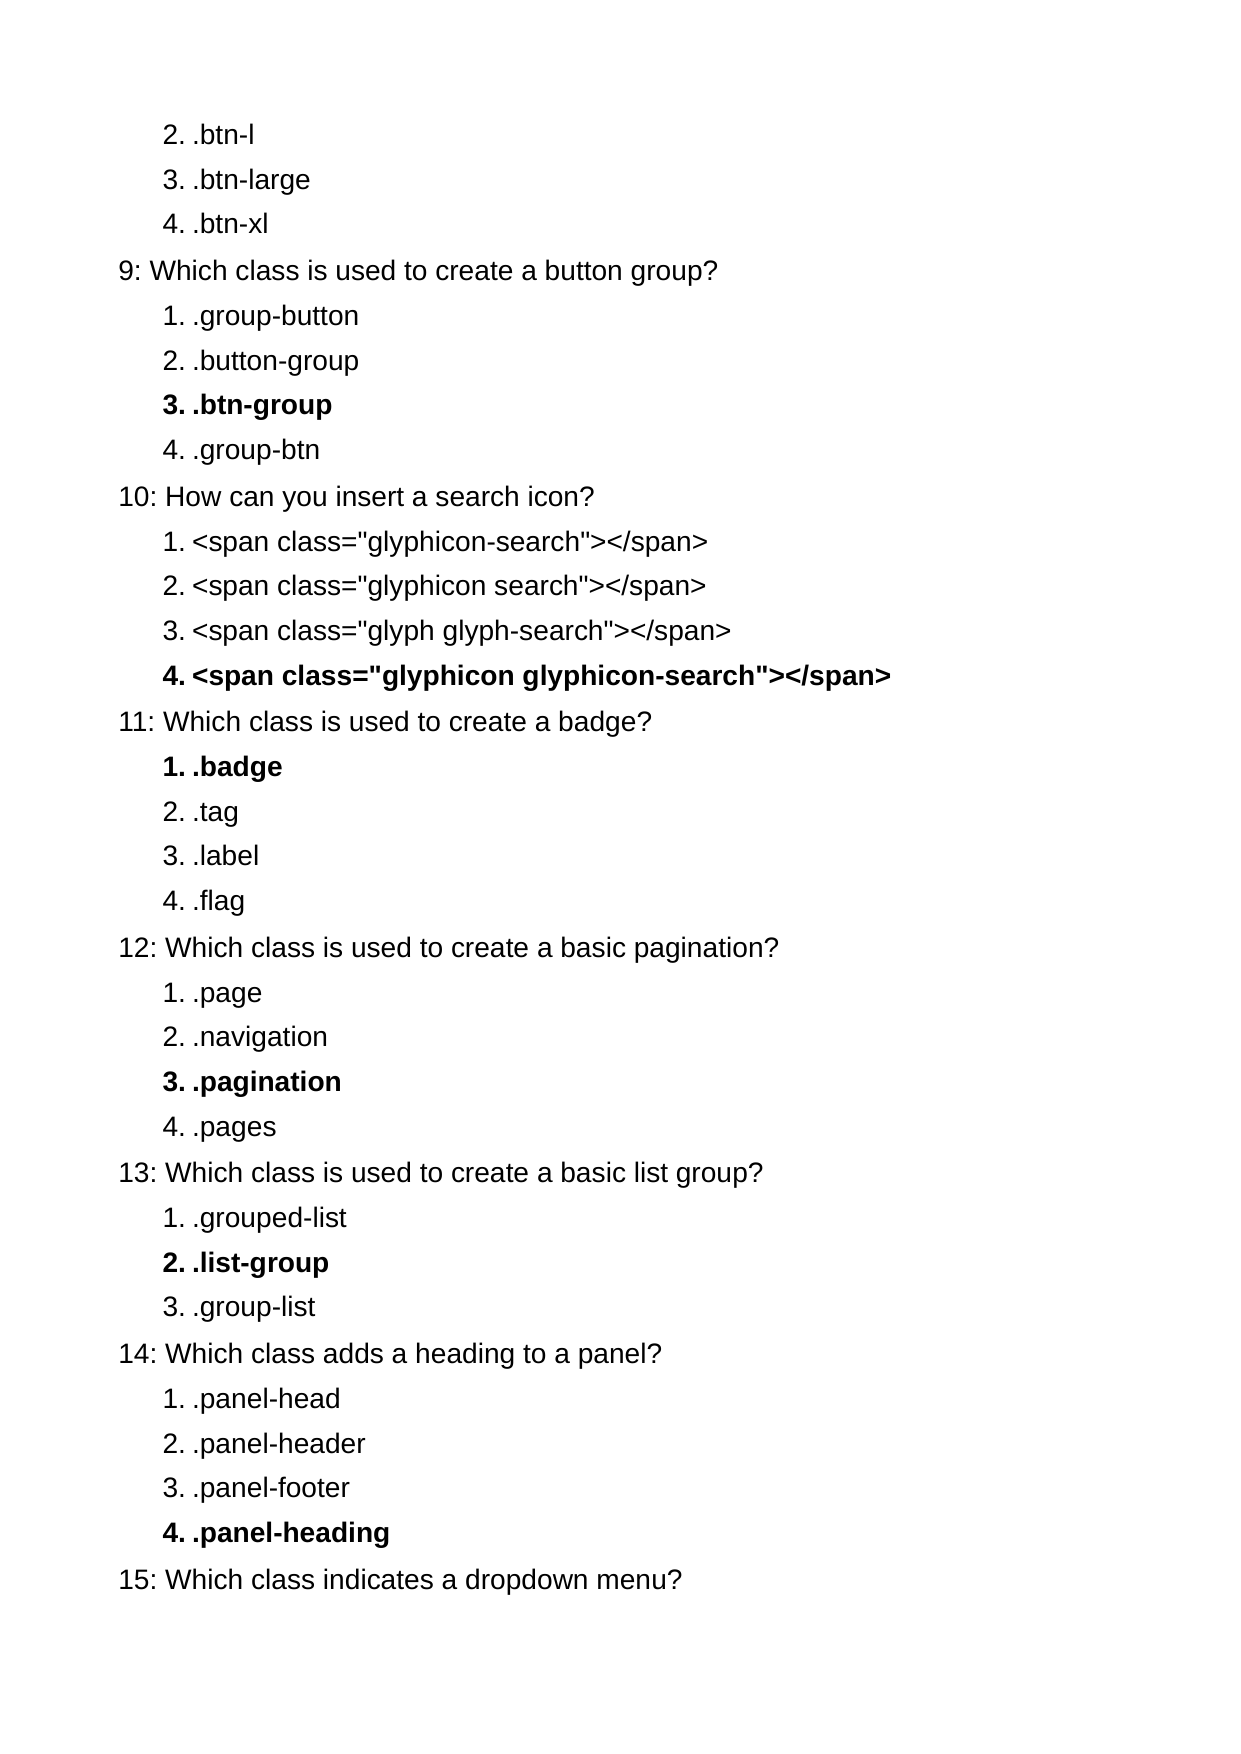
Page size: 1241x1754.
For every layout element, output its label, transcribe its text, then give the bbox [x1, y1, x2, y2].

text 13: Which class is used to create a basic list group? [118, 1156, 1122, 1189]
list <span class="glyphicon search"></span> [162, 569, 1122, 602]
list <span class="glyphicon-search"></span> [162, 524, 1122, 557]
list .panel-heading [162, 1516, 1122, 1548]
list .panel-header [162, 1427, 1122, 1459]
list .flag [162, 884, 1122, 916]
list .btn-group [162, 388, 1122, 421]
list .list-group [162, 1246, 1122, 1278]
text 10: How can you insert a search icon? [118, 480, 1122, 512]
list .pagination [162, 1065, 1122, 1097]
list .pages [162, 1109, 1122, 1142]
list .navigation [162, 1020, 1122, 1053]
list .panel-footer [162, 1471, 1122, 1504]
text 15: Which class indicates a dropdown menu? [118, 1563, 1122, 1595]
list .button-group [162, 344, 1122, 376]
text 14: Which class adds a heading to a panel? [118, 1337, 1122, 1369]
list <span class="glyphicon glyphicon-search"></span> [162, 658, 1122, 691]
list .grouped-list [162, 1201, 1122, 1233]
text 9: Which class is used to create a button group? [118, 254, 1122, 287]
list .group-button [162, 299, 1122, 331]
list <span class="glyph glyph-search"></span> [162, 614, 1122, 646]
list .tag [162, 795, 1122, 827]
list .panel-head [162, 1382, 1122, 1414]
list .group-list [162, 1290, 1122, 1323]
list .btn-l [162, 118, 1122, 151]
list .btn-large [162, 163, 1122, 195]
list .label [162, 839, 1122, 872]
list .badge [162, 750, 1122, 782]
list .btn-xl [162, 207, 1122, 240]
list .page [162, 976, 1122, 1008]
text 11: Which class is used to create a badge? [118, 705, 1122, 738]
text 12: Which class is used to create a basic pagination? [118, 931, 1122, 963]
list .group-btn [162, 433, 1122, 465]
